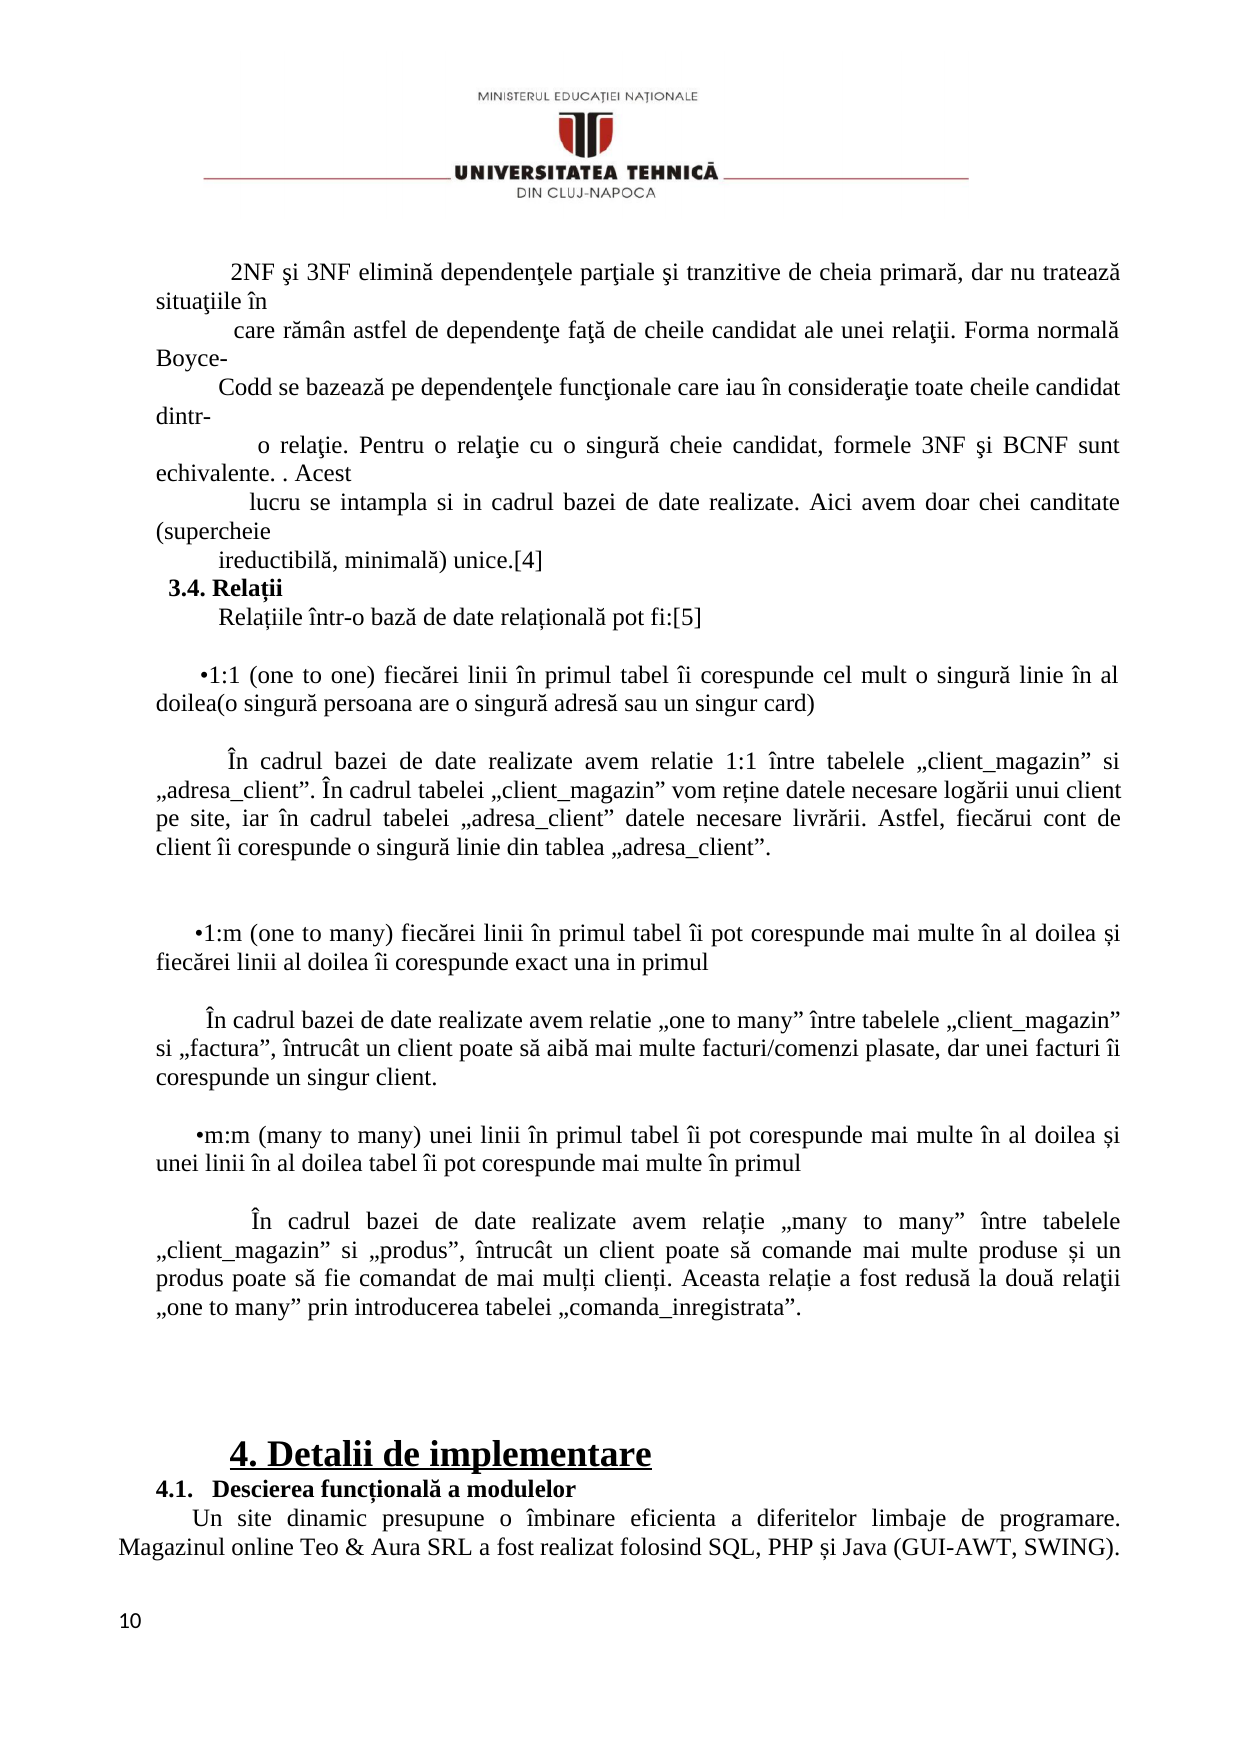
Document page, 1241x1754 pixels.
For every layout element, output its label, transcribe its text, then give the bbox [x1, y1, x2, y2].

text 3.4. Relații [118, 573, 1122, 602]
text o relaţie. Pentru o relaţie cu o singură cheie candidat, formele 3NF şi BCNF sunt echivalente. . Acest [156, 430, 1122, 487]
text ireductibilă, minimală) unice.[4] [156, 545, 1122, 573]
text 4. Detalii de implementare [156, 1431, 1122, 1474]
text •1:m (one to many) fiecărei linii în primul tabel îi pot corespunde mai multe în al doilea și fiecărei linii al doilea îi corespunde exact una in primul [156, 918, 1122, 976]
text care rămân astfel de dependenţe faţă de cheile candidat ale unei relaţii. Forma normală Boyce- [156, 315, 1122, 372]
text În cadrul bazei de date realizate avem relatie 1:1 între tabelele „client_magazin” si „adresa_client”. În cadrul tabelei „client_magazin” vom reține datele necesare logării unui client pe site, iar în cadrul tabelei „adresa_client” datele necesare livrării. Astfel, fiecărui cont de client îi corespunde o singură linie din tablea „adresa_client”. [156, 746, 1122, 861]
text Un site dinamic presupune o îmbinare eficienta a diferitelor limbaje de programare. Magazinul online Teo & Aura SRL a fost realizat folosind SQL, PHP și Java (GUI-AWT, SWING). [118, 1503, 1122, 1561]
text În cadrul bazei de date realizate avem relație „many to many” între tabelele „client_magazin” si „produs”, întrucât un client poate să comande mai multe produse și un produs poate să fie comandat de mai mulți clienți. Aceasta relație a fost redusă la două relaţii „one to many” prin introducerea tabelei „comanda_inregistrata”. [156, 1206, 1122, 1321]
text 2NF şi 3NF elimină dependenţele parţiale şi tranzitive de cheia primară, dar nu tratează situaţiile în [156, 257, 1122, 315]
text Codd se bazează pe dependenţele funcţionale care iau în consideraţie toate cheile candidat dintr- [156, 372, 1122, 430]
text •1:1 (one to one) fiecărei linii în primul tabel îi corespunde cel mult o singură linie în al doilea(o singură persoana are o singură adresă sau un singur card) [156, 660, 1122, 717]
text •m:m (many to many) unei linii în primul tabel îi pot corespunde mai multe în al doilea și unei linii în al doilea tabel îi pot corespunde mai multe în primul [156, 1120, 1122, 1177]
text 4.1. Descierea funcțională a modulelor [156, 1474, 1122, 1503]
text lucru se intampla si in cadrul bazei de date realizate. Aici avem doar chei canditate (supercheie [156, 487, 1122, 545]
text În cadrul bazei de date realizate avem relatie „one to many” între tabelele „client_magazin” si „factura”, întrucât un client poate să aibă mai multe facturi/comenzi plasate, dar unei facturi îi corespunde un singur client. [156, 1005, 1122, 1091]
text Relațiile într-o bază de date relațională pot fi:[5] [156, 602, 1122, 631]
